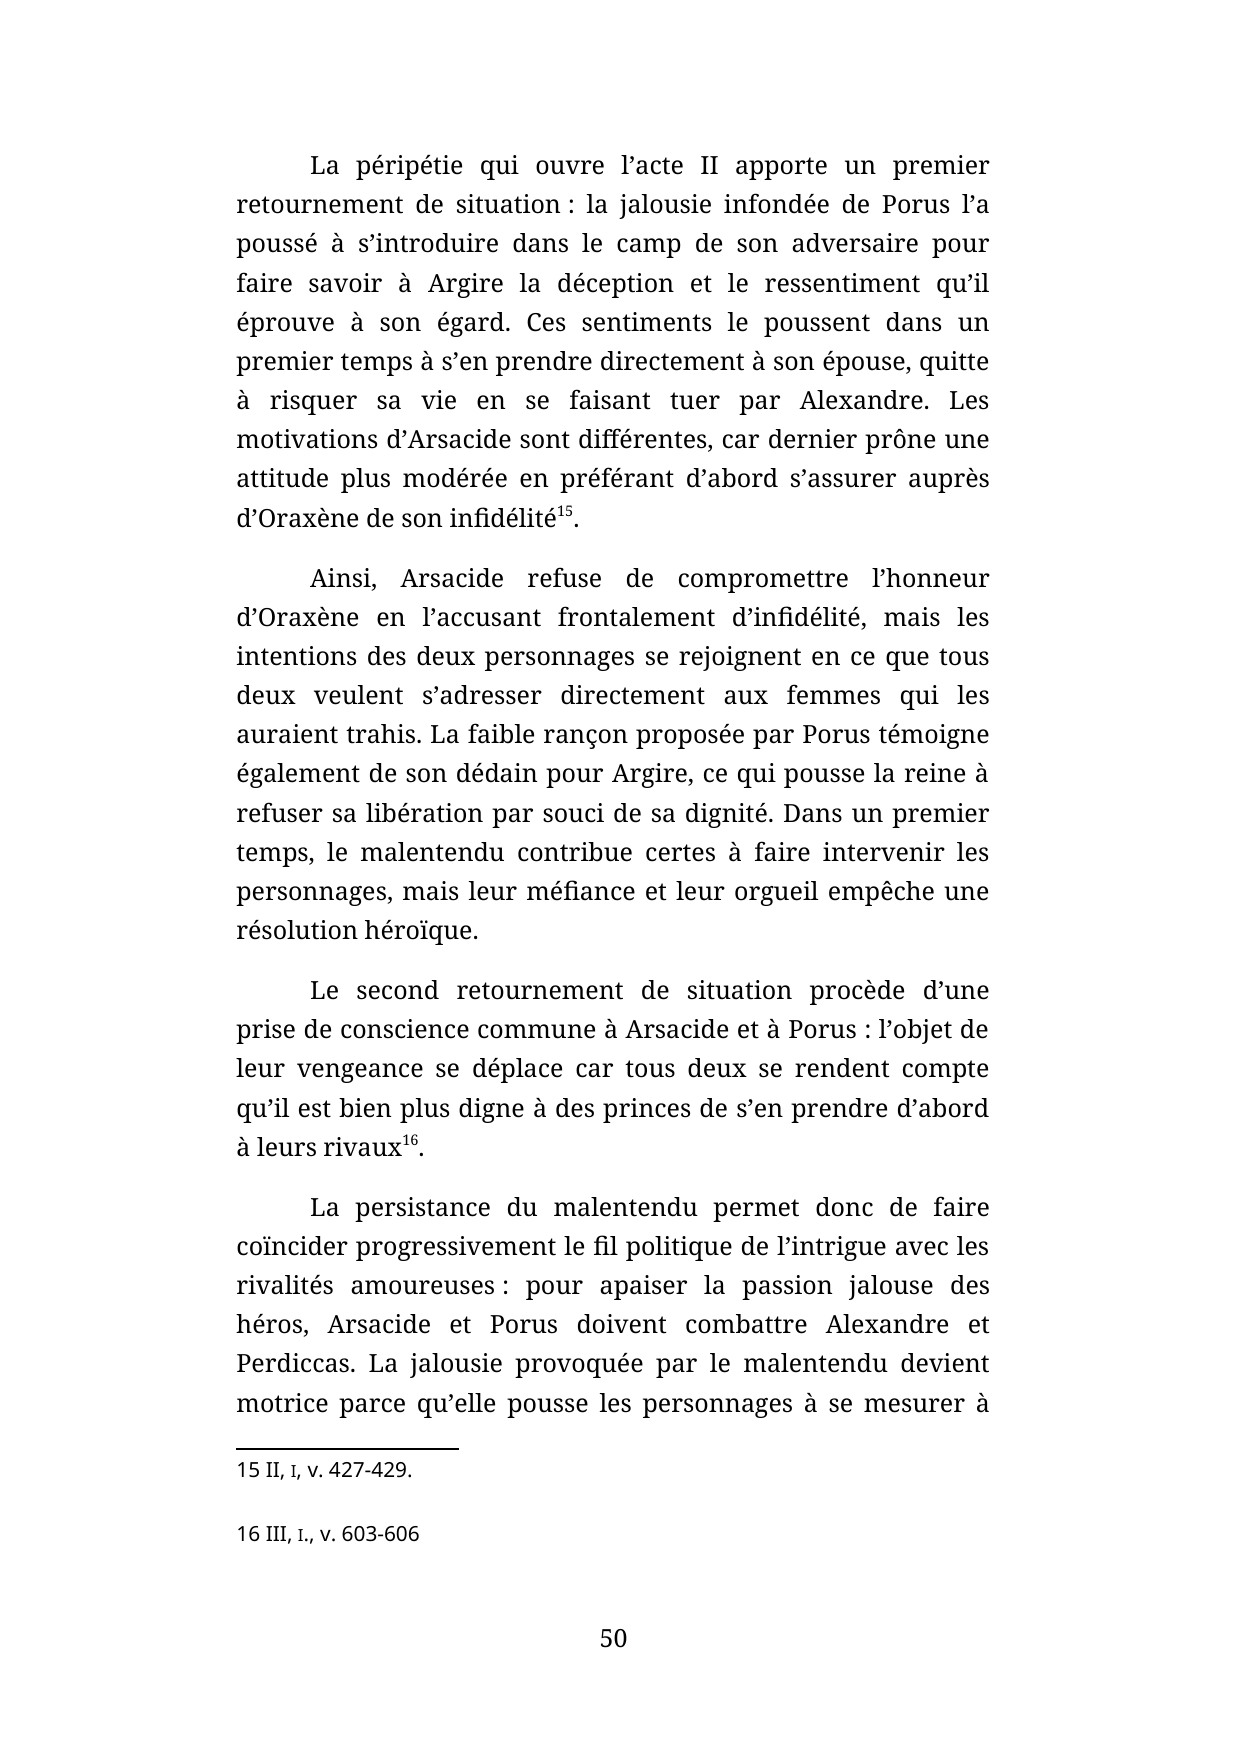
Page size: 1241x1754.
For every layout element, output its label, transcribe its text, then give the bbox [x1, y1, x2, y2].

text La péripétie qui ouvre l’acte II apporte un premier retournement de situation : la jalousie infondée de Porus l’a poussé à s’introduire dans le camp de son adversaire pour faire savoir à Argire la déception et le ressentiment qu’il éprouve à son égard. Ces sentiments le poussent dans un premier temps à s’en prendre directement à son épouse, quitte à risquer sa vie en se faisant tuer par Alexandre. Les motivations d’Arsacide sont différentes, car dernier prône une attitude plus modérée en préférant d’abord s’assurer auprès d’Oraxène de son infidélité. [236, 148, 990, 534]
text La persistance du malentendu permet donc de faire coïncider progressivement le fil politique de l’intrigue avec les rivalités amoureuses : pour apaiser la passion jalouse des héros, Arsacide et Porus doivent combattre Alexandre et Perdiccas. La jalousie provoquée par le malentendu devient motrice parce qu’elle pousse les personnages à se mesurer à [236, 1189, 990, 1419]
text II, i, v. 427-429. [236, 1455, 990, 1484]
text III, i., v. 603-606 [236, 1519, 990, 1547]
text Le second retournement de situation procède d’une prise de conscience commune à Arsacide et à Porus : l’objet de leur vengeance se déplace car tous deux se rendent compte qu’il est bien plus digne à des princes de s’en prendre d’abord à leurs rivaux. [236, 973, 990, 1163]
text Ainsi, Arsacide refuse de compromettre l’honneur d’Oraxène en l’accusant frontalement d’infidélité, mais les intentions des deux personnages se rejoignent en ce que tous deux veulent s’adresser directement aux femmes qui les auraient trahis. La faible rançon proposée par Porus témoigne également de son dédain pour Argire, ce qui pousse la reine à refuser sa libération par souci de sa dignité. Dans un premier temps, le malentendu contribue certes à faire intervenir les personnages, mais leur méfiance et leur orgueil empêche une résolution héroïque. [236, 560, 990, 947]
